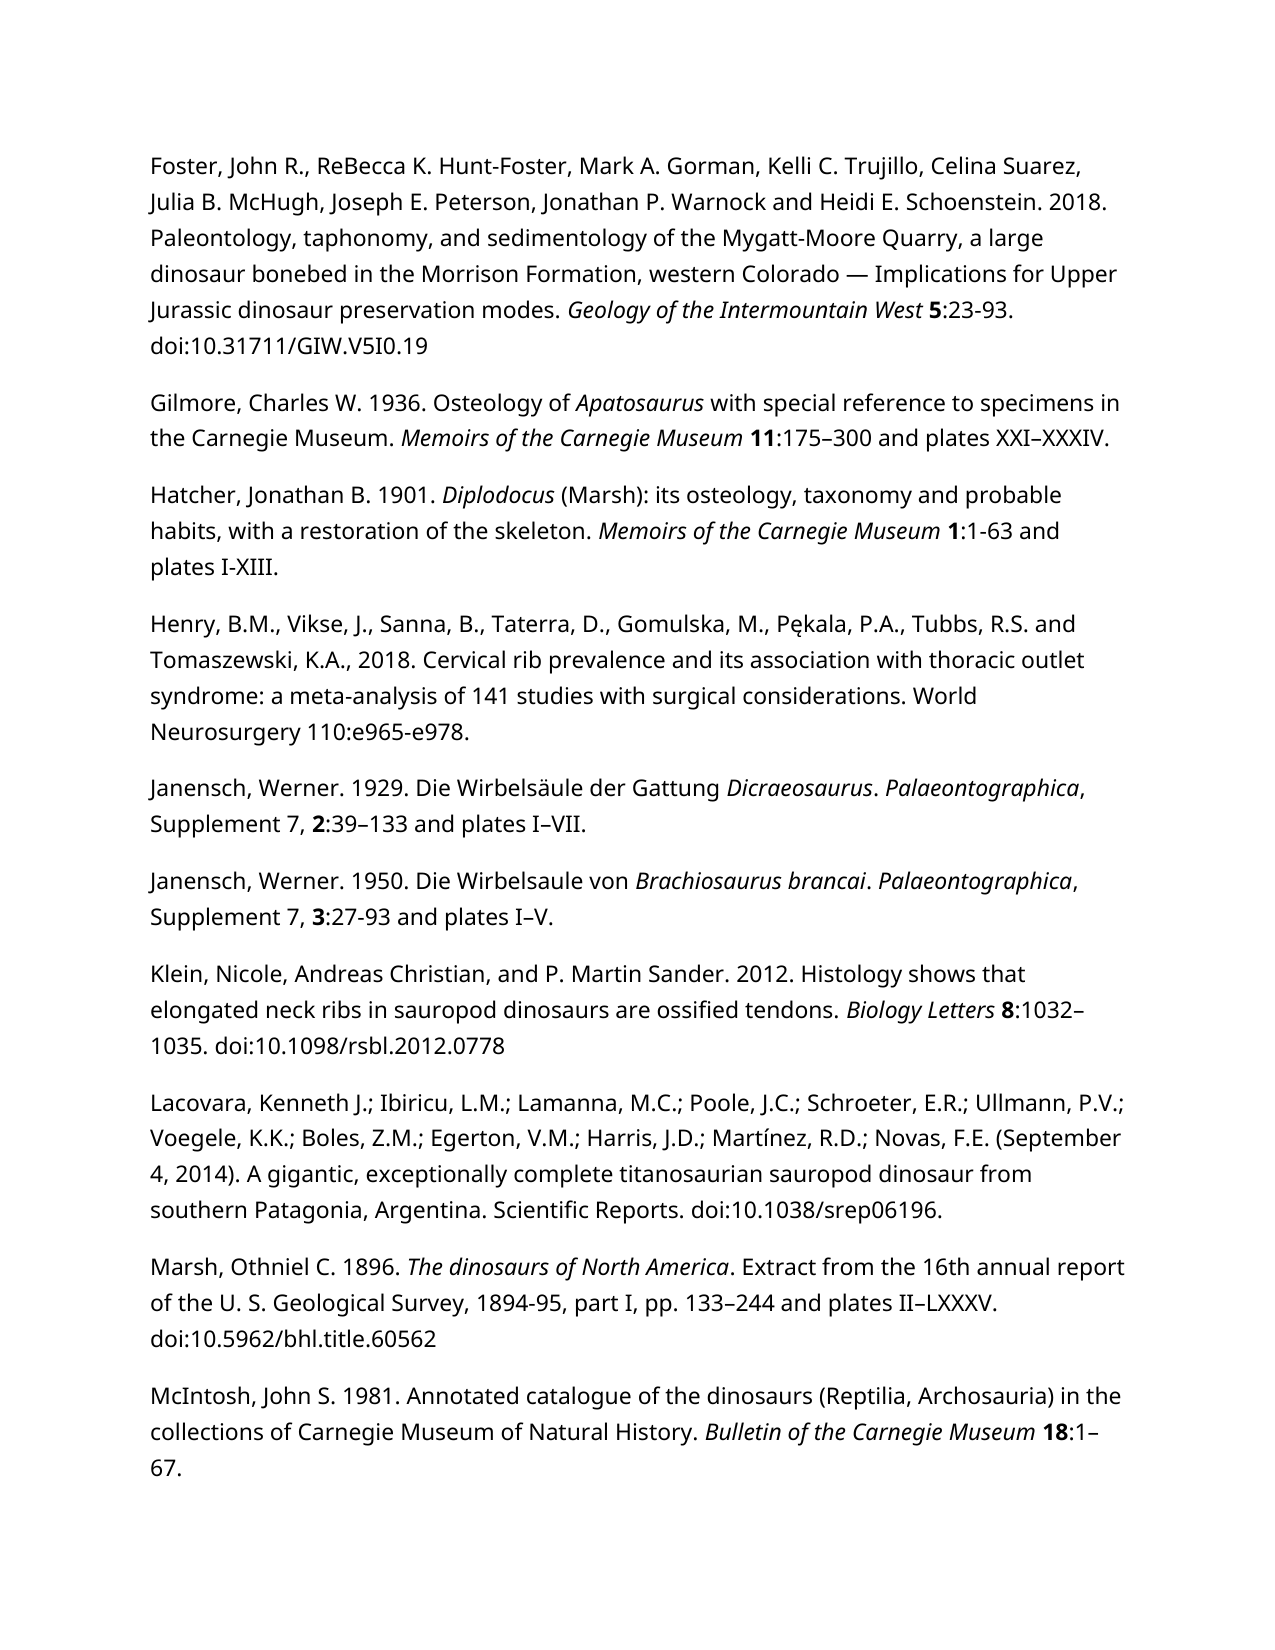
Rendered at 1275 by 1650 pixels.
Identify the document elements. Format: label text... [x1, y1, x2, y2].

text Janensch, Werner. 1929. Die Wirbelsäule der Gattung Dicraeosaurus. Palaeontographica, Supplement 7, 2:39–133 and plates I–VII. [150, 772, 1125, 839]
text Lacovara, Kenneth J.; Ibiricu, L.M.; Lamanna, M.C.; Poole, J.C.; Schroeter, E.R.; Ullmann, P.V.; Voegele, K.K.; Boles, Z.M.; Egerton, V.M.; Harris, J.D.; Martínez, R.D.; Novas, F.E. (September 4, 2014). A gigantic, exceptionally complete titanosaurian sauropod dinosaur from southern Patagonia, Argentina. Scientific Reports. doi:10.1038/srep06196. [150, 1086, 1125, 1226]
text ​​Hatcher, Jonathan B. 1901. Diplodocus (Marsh): its osteology, taxonomy and probable habits, with a restoration of the skeleton. Memoirs of the Carnegie Museum 1:1-63 and plates I-XIII. [150, 479, 1125, 582]
text Marsh, Othniel C. 1896. The dinosaurs of North America. Extract from the 16th annual report of the U. S. Geological Survey, 1894-95, part I, pp. 133–244 and plates II–LXXXV. doi:10.5962/bhl.title.60562 [150, 1251, 1125, 1354]
text Janensch, Werner. 1950. Die Wirbelsaule von Brachiosaurus brancai. Palaeontographica, Supplement 7, 3:27-93 and plates I–V. [150, 865, 1125, 932]
text McIntosh, John S. 1981. Annotated catalogue of the dinosaurs (Reptilia, Archosauria) in the collections of Carnegie Museum of Natural History. Bulletin of the Carnegie Museum 18:1–67. [150, 1380, 1125, 1483]
text Klein, Nicole, Andreas Christian, and P. Martin Sander. 2012. Histology shows that elongated neck ribs in sauropod dinosaurs are ossified tendons. Biology Letters 8:1032–1035. doi:10.1098/rsbl.2012.0778 [150, 958, 1125, 1061]
text Foster, John R., ReBecca K. Hunt-Foster, Mark A. Gorman, Kelli C. Trujillo, Celina Suarez, Julia B. McHugh, Joseph E. Peterson, Jonathan P. Warnock and Heidi E. Schoenstein. 2018. Paleontology, taphonomy, and sedimentology of the Mygatt-Moore Quarry, a large dinosaur bonebed in the Morrison Formation, western Colorado — Implications for Upper Jurassic dinosaur preservation modes. Geology of the Intermountain West 5:23-93. doi:10.31711/GIW.V5I0.19 [150, 150, 1125, 361]
text Henry, B.M., Vikse, J., Sanna, B., Taterra, D., Gomulska, M., Pękala, P.A., Tubbs, R.S. and Tomaszewski, K.A., 2018. Cervical rib prevalence and its association with thoracic outlet syndrome: a meta-analysis of 141 studies with surgical considerations. World Neurosurgery 110:e965-e978. [150, 608, 1125, 747]
text Gilmore, Charles W. 1936. Osteology of Apatosaurus with special reference to specimens in the Carnegie Museum. Memoirs of the Carnegie Museum 11:175–300 and plates XXI–XXXIV. [150, 386, 1125, 454]
